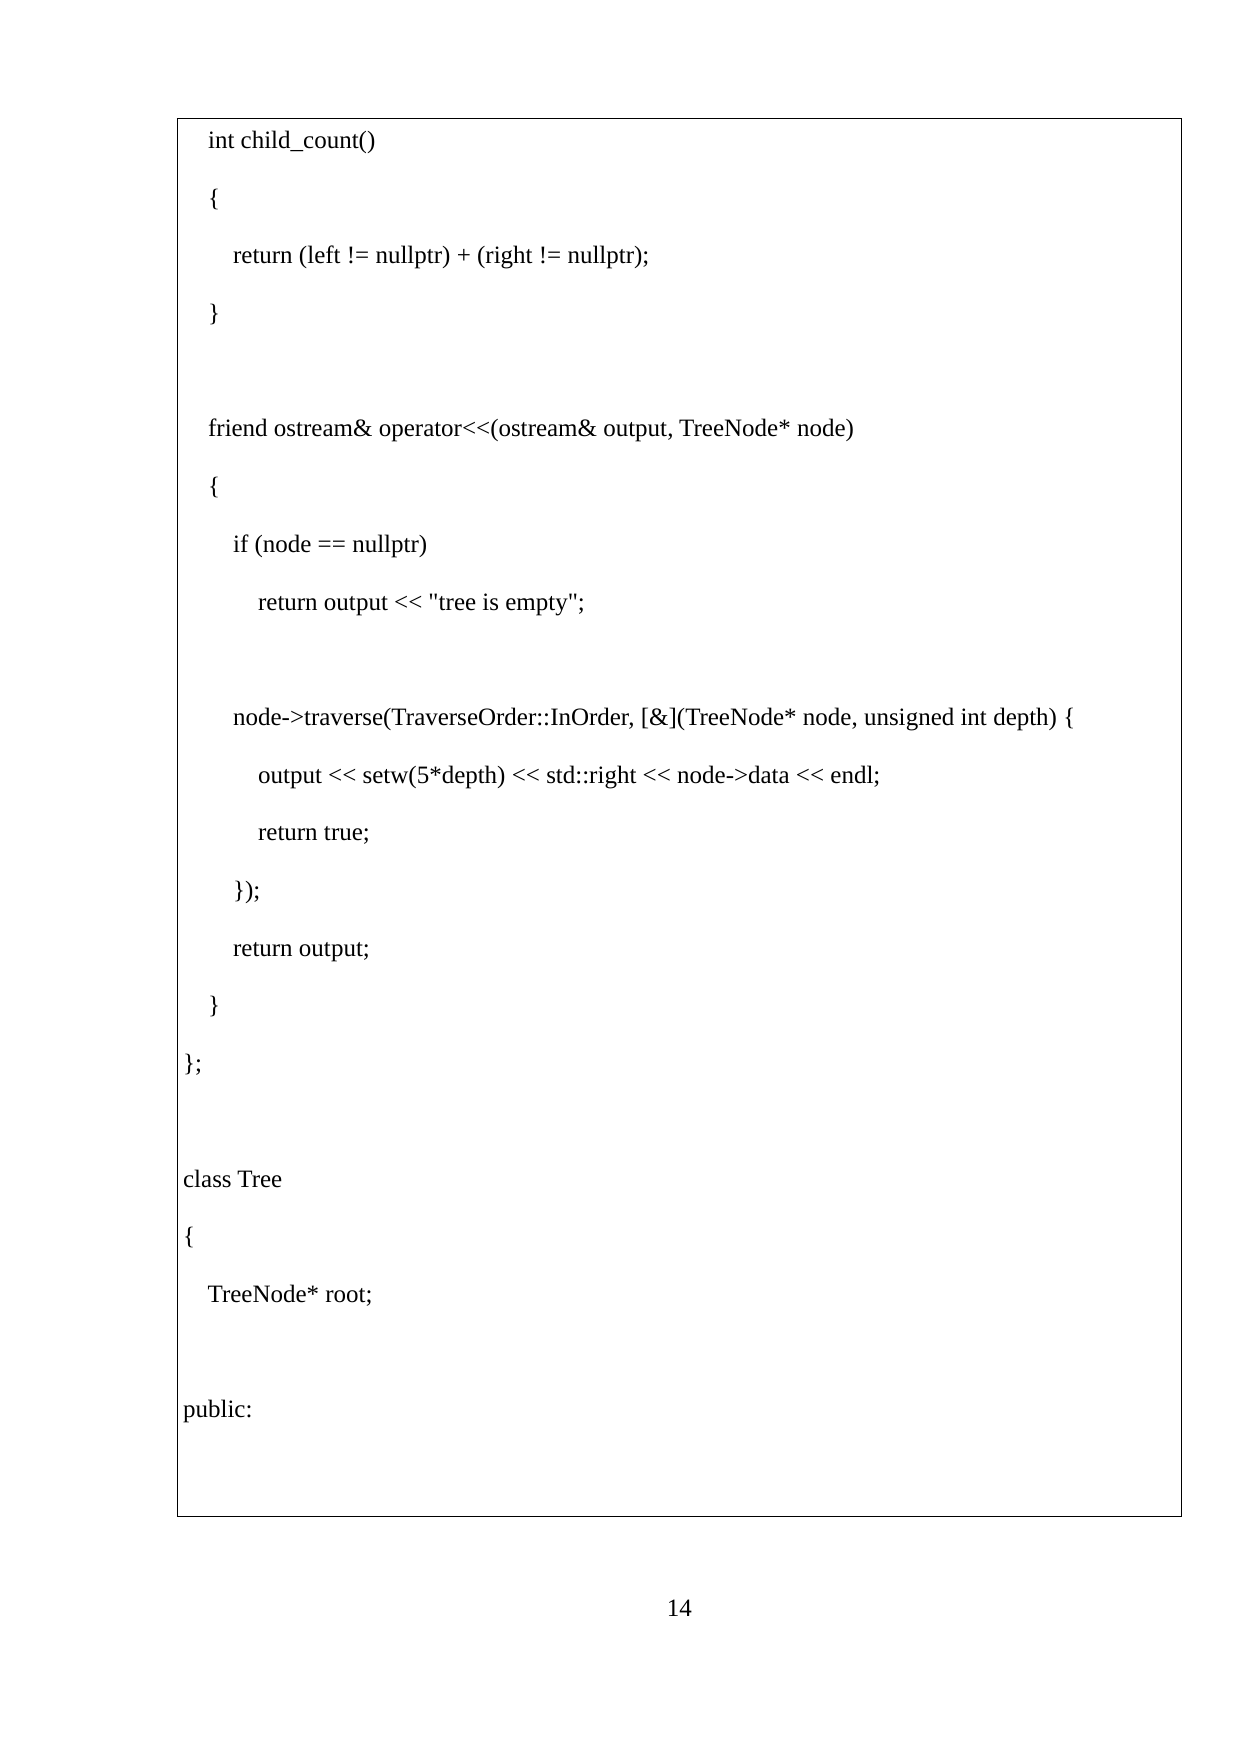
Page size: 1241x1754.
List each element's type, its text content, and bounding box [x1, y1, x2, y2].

table_header int child_count() { return (left != nullptr) + (right != nullptr); } friend ostream& operator<<(ostream& output, TreeNode* node) { if (node == nullptr) return output << "tree is empty"; node->traverse(TraverseOrder::InOrder, [&](TreeNode* node, unsigned int depth) { output << setw(5*depth) << std::right << node->data << endl; return true; }); return output; } }; class Tree { TreeNode* root; public: [178, 119, 1181, 1516]
